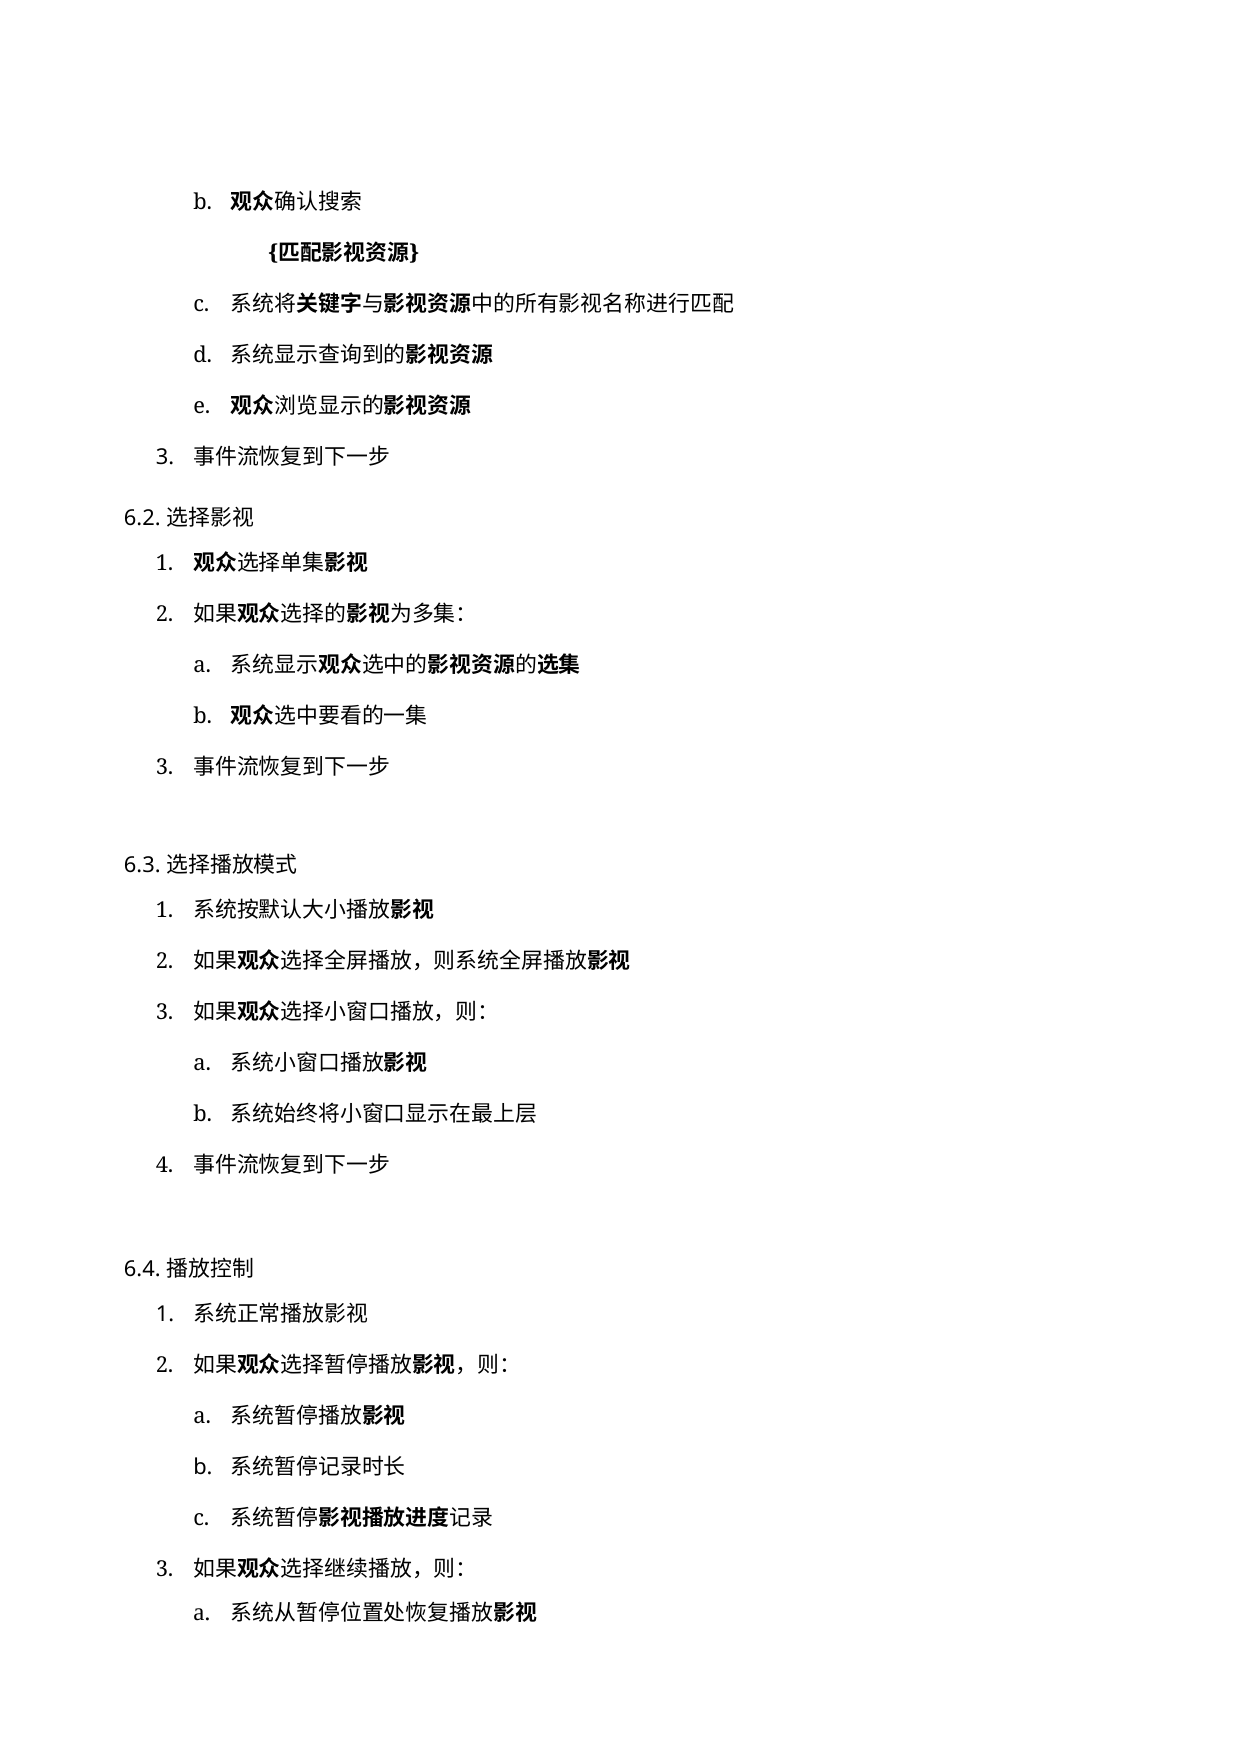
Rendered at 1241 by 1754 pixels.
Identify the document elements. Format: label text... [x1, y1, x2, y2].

subtitle 播放控制 [118, 1251, 1122, 1283]
list 系统从暂停位置处恢复播放影视 [193, 1595, 1122, 1627]
list 观众浏览显示的影视资源 [193, 388, 1122, 420]
list 系统正常播放影视 [156, 1296, 1122, 1327]
list 系统将关键字与影视资源中的所有影视名称进行匹配 [193, 286, 1122, 318]
list 观众确认搜索 [193, 184, 1122, 216]
list 如果观众选择小窗口播放，则： [156, 994, 1122, 1026]
list 事件流恢复到下一步 [156, 1147, 1122, 1179]
list {匹配影视资源} [231, 235, 1122, 267]
list 系统显示观众选中的影视资源的选集 [193, 647, 1122, 678]
list 观众选中要看的一集 [193, 698, 1122, 729]
list 如果观众选择继续播放，则： [156, 1551, 1122, 1583]
list 系统暂停记录时长 [193, 1449, 1122, 1481]
list 系统小窗口播放影视 [193, 1045, 1122, 1077]
list 系统按默认大小播放影视 [156, 892, 1122, 924]
list 如果观众选择的影视为多集： [156, 596, 1122, 627]
list 系统显示查询到的影视资源 [193, 337, 1122, 369]
list 事件流恢复到下一步 [156, 439, 1122, 471]
list 如果观众选择暂停播放影视，则： [156, 1347, 1122, 1378]
list 系统暂停播放影视 [193, 1398, 1122, 1429]
list 如果观众选择全屏播放，则系统全屏播放影视 [156, 943, 1122, 975]
list 事件流恢复到下一步 [156, 749, 1122, 780]
list 系统始终将小窗口显示在最上层 [193, 1096, 1122, 1128]
subtitle 选择影视 [118, 500, 1122, 532]
subtitle 选择播放模式 [118, 847, 1122, 879]
list 观众选择单集影视 [156, 544, 1122, 576]
list 系统暂停影视播放进度记录 [193, 1500, 1122, 1532]
